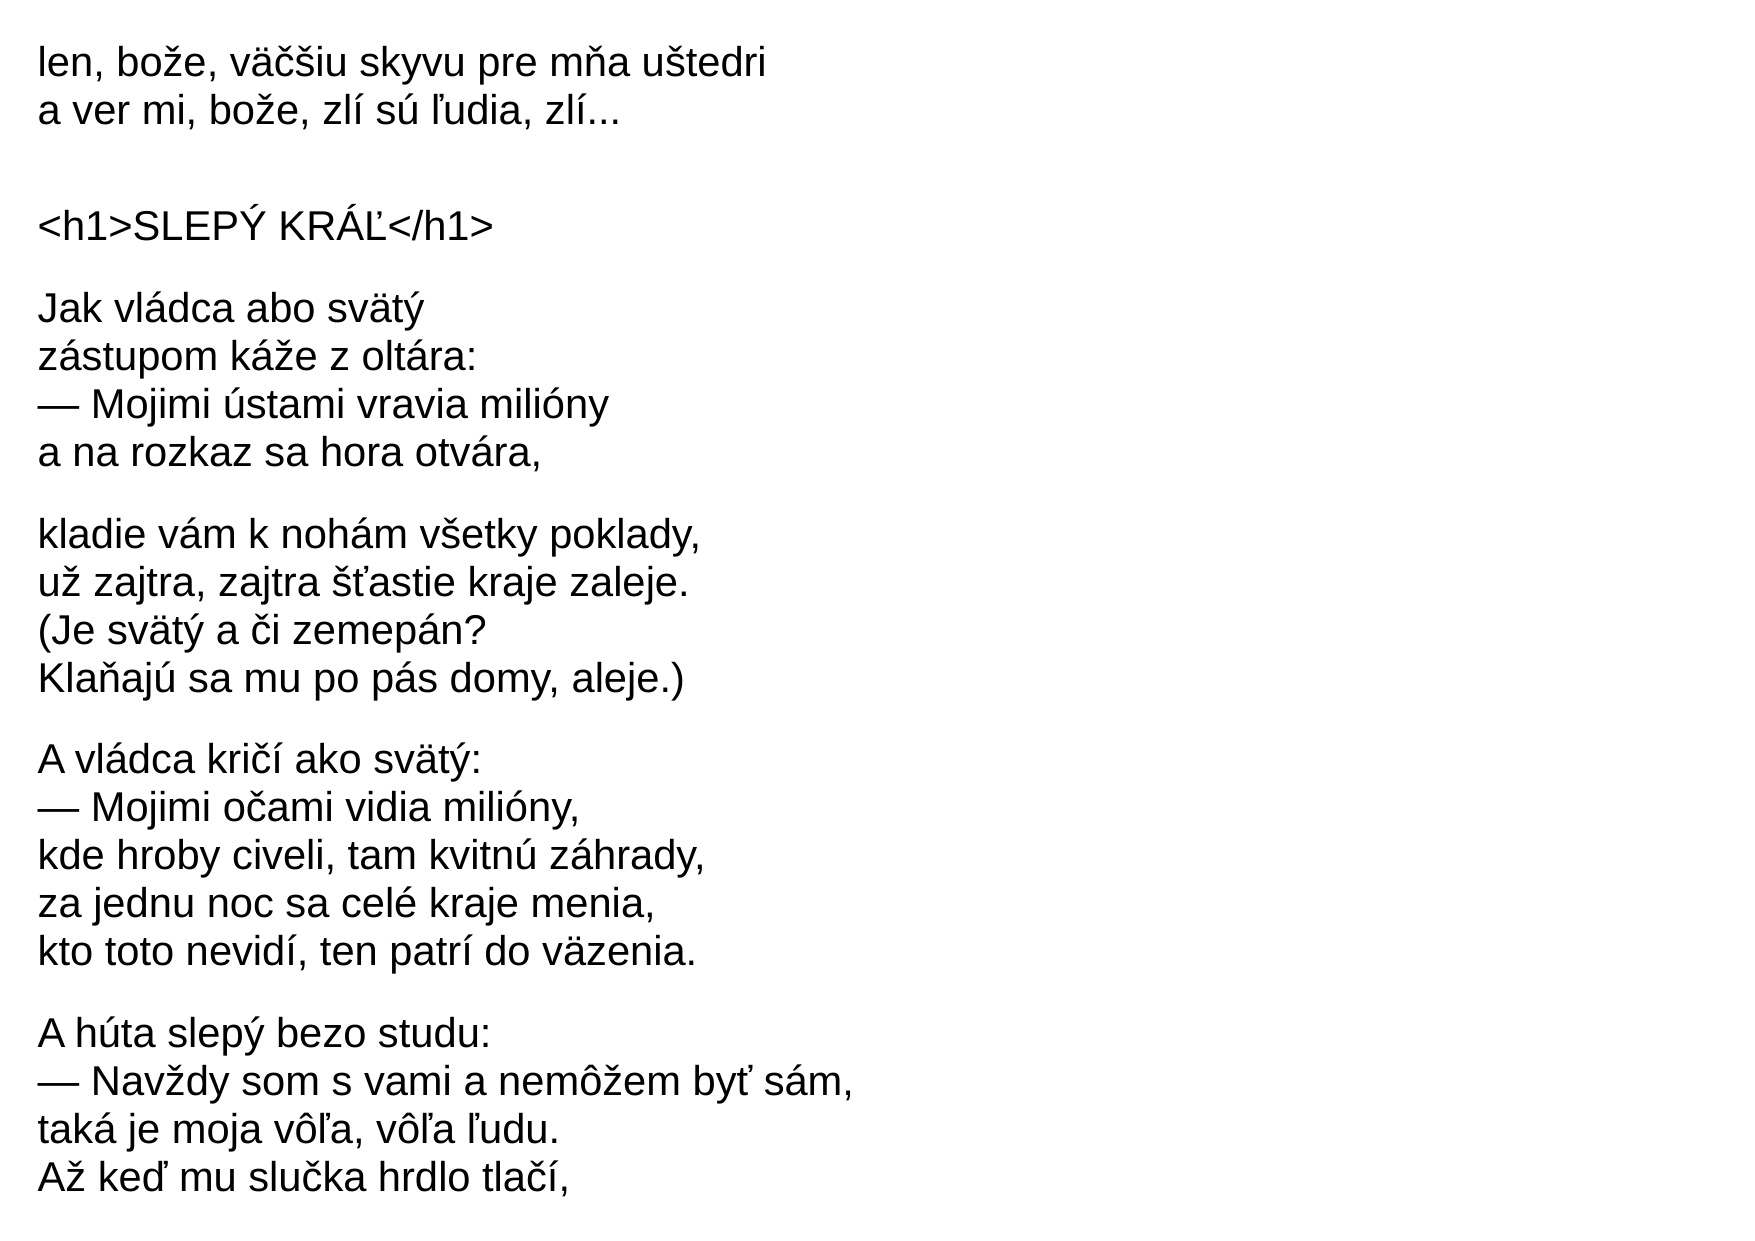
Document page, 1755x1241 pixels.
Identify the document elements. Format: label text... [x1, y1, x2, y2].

text a na rozkaz sa hora otvára, [37, 427, 1717, 475]
text Klaňajú sa mu po pás domy, aleje.) [37, 653, 1717, 701]
text za jednu noc sa celé kraje menia, [37, 879, 1717, 927]
text kladie vám k nohám všetky poklady, [37, 509, 1717, 557]
text kde hroby civeli, tam kvitnú záhrady, [37, 831, 1717, 879]
text Jak vládca abo svätý [37, 283, 1717, 331]
text už zajtra, zajtra šťastie kraje zaleje. [37, 557, 1717, 605]
text — Mojimi očami vidia milióny, [37, 783, 1717, 831]
text A vládca kričí ako svätý: [37, 735, 1717, 783]
text <h1>SLEPÝ KRÁĽ</h1> [37, 201, 1717, 249]
text zástupom káže z oltára: [37, 331, 1717, 379]
text taká je moja vôľa, vôľa ľudu. [37, 1104, 1717, 1152]
text A húta slepý bezo studu: [37, 1008, 1717, 1056]
text a ver mi, bože, zlí sú ľudia, zlí... [37, 85, 1717, 133]
text (Je svätý a či zemepán? [37, 605, 1717, 653]
text Až keď mu slučka hrdlo tlačí, [37, 1152, 1717, 1200]
text len, bože, väčšiu skyvu pre mňa uštedri [37, 37, 1717, 85]
text kto toto nevidí, ten patrí do väzenia. [37, 927, 1717, 974]
text — Navždy som s vami a nemôžem byť sám, [37, 1056, 1717, 1104]
text — Mojimi ústami vravia milióny [37, 379, 1717, 427]
